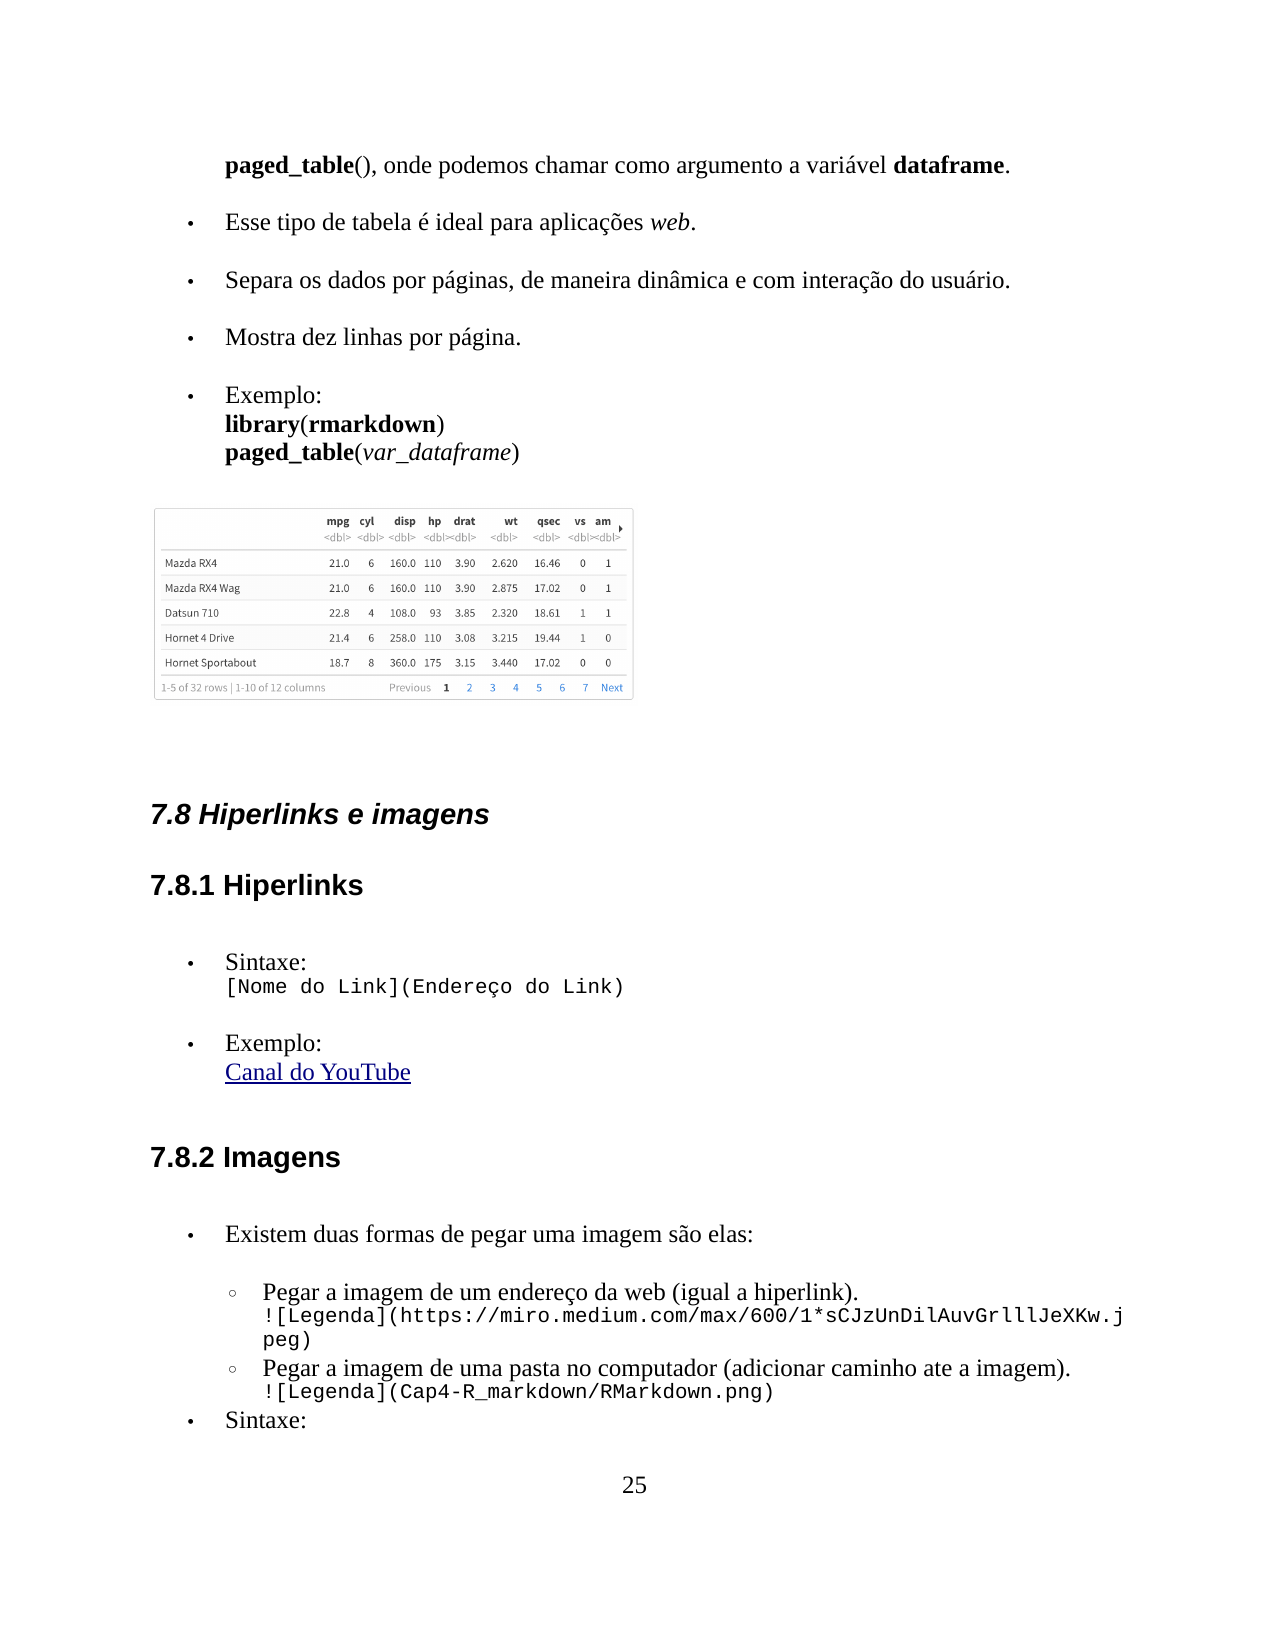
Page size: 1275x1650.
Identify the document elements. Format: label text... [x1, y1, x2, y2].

list Pegar a imagem de uma pasta no computador (adicionar caminho ate a imagem). ![Legenda](Cap4-R_markdown/RMarkdown.png) [225, 1353, 1125, 1405]
picture [150, 503, 638, 706]
list Separa os dados por páginas, de maneira dinâmica e com interação do usuário. [187, 265, 1125, 322]
subtitle 7.8.2 Imagens [150, 1140, 1125, 1207]
subtitle 7.8 Hiperlinks e imagens [150, 797, 1125, 830]
list Mostra dez linhas por página. [187, 322, 1125, 380]
subtitle 7.8.1 Hiperlinks [150, 868, 1125, 935]
list paged_table(), onde podemos chamar como argumento a variável dataframe. [187, 150, 1125, 207]
list Pegar a imagem de um endereço da web (igual a hiperlink). ![Legenda](https://miro.medium.com/max/600/1*sCJzUnDilAuvGrlllJeXKw.jpeg) [225, 1277, 1125, 1353]
list Sintaxe: [Nome do Link](Endereço do Link) [187, 947, 1125, 1028]
list Exemplo: library(rmarkdown) paged_table(var_dataframe) [187, 380, 1125, 495]
list Sintaxe: ![Legenda](Endereço da Imagem) [187, 1405, 1125, 1434]
list Existem duas formas de pegar uma imagem são elas: [187, 1219, 1125, 1277]
list Exemplo: Canal do YouTube [187, 1028, 1125, 1115]
list Esse tipo de tabela é ideal para aplicações web. [187, 207, 1125, 265]
